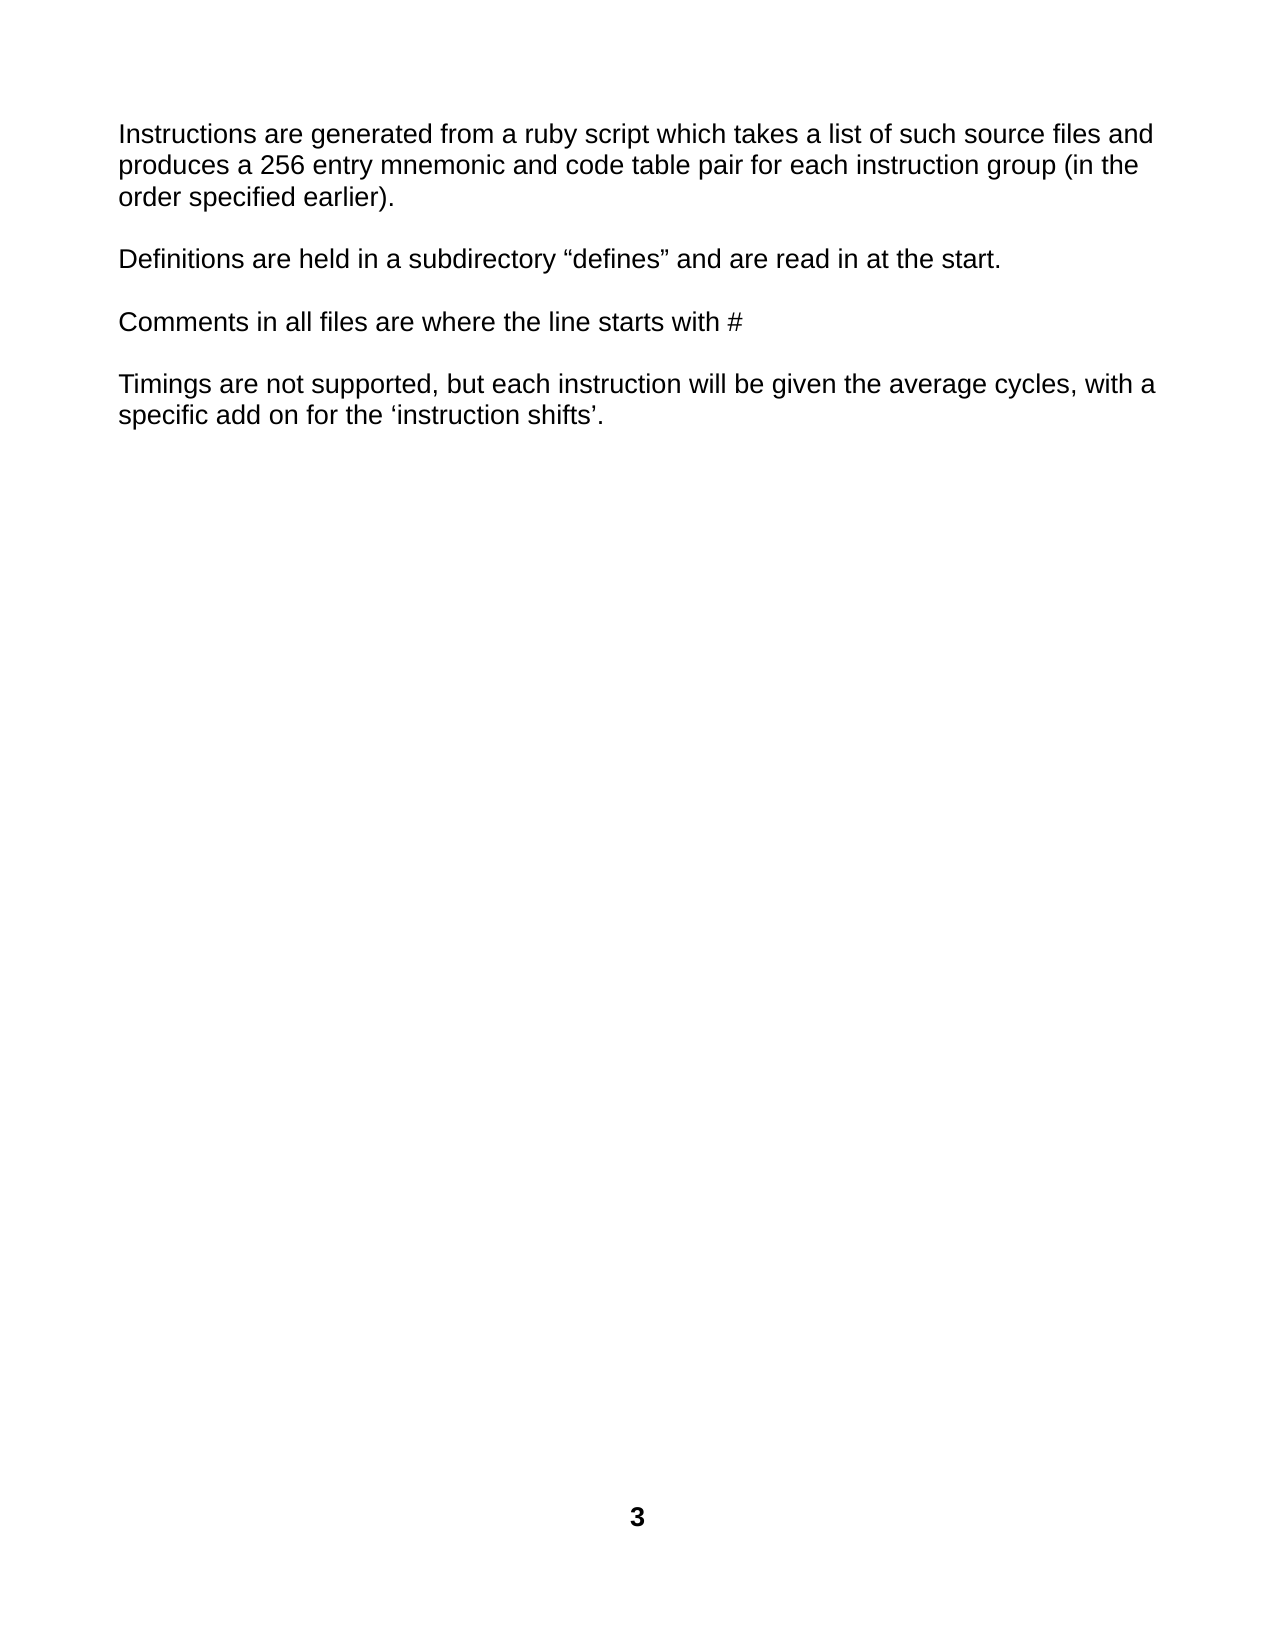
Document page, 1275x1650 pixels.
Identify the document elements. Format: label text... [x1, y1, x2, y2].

text Instructions are generated from a ruby script which takes a list of such source files and produces a 256 entry mnemonic and code table pair for each instruction group (in the order specified earlier). [118, 118, 1157, 212]
text Definitions are held in a subdirectory “defines” and are read in at the start. [118, 243, 1157, 274]
text Timings are not supported, but each instruction will be given the average cycles, with a specific add on for the ‘instruction shifts’. [118, 368, 1157, 431]
text Comments in all files are where the line starts with # [118, 306, 1157, 337]
